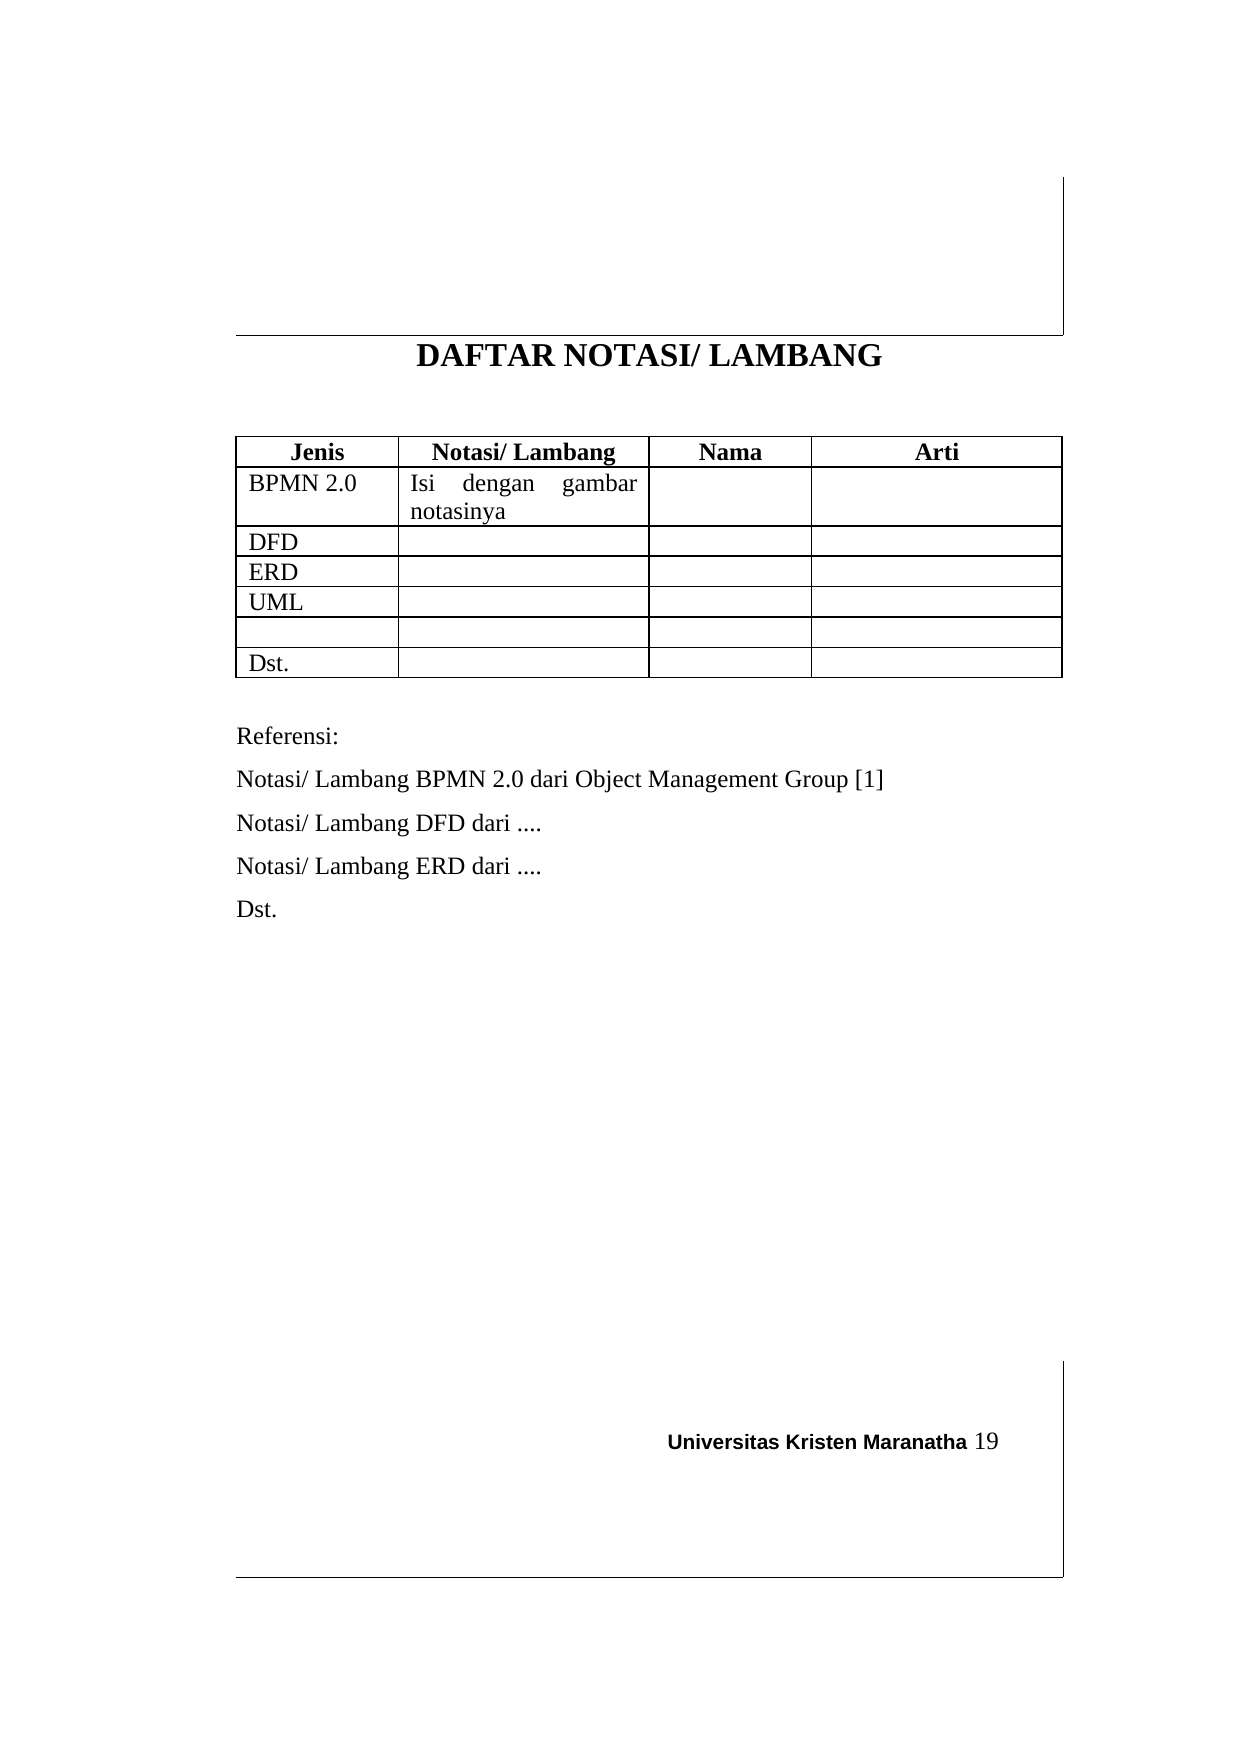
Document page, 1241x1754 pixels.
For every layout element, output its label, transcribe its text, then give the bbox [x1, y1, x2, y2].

table_cell [650, 468, 811, 525]
text Notasi/ Lambang DFD dari .... [236, 808, 1063, 836]
text Notasi/ Lambang BPMN 2.0 dari Object Management Group [1] [236, 764, 1063, 793]
table_cell BPMN 2.0 [237, 468, 398, 525]
table_cell [399, 587, 648, 616]
text Referensi: [236, 721, 1063, 750]
table_cell [399, 527, 648, 555]
table_cell [399, 648, 648, 677]
table_cell ERD [237, 557, 398, 586]
table_header Nama [650, 437, 811, 466]
table_cell [812, 557, 1061, 586]
table_cell [399, 557, 648, 586]
table_cell [812, 527, 1061, 555]
table_cell [650, 618, 811, 646]
table_header Notasi/ Lambang [399, 437, 648, 466]
table_cell [650, 648, 811, 677]
subtitle DAFTAR NOTASI/ LAMBANG [236, 335, 1063, 373]
table_cell [812, 468, 1061, 525]
text Notasi/ Lambang ERD dari .... [236, 851, 1063, 879]
table_cell [237, 618, 398, 646]
table_header Arti [812, 437, 1061, 466]
text Dst. [236, 894, 1063, 923]
table_cell [650, 587, 811, 616]
table_cell DFD [237, 527, 398, 555]
table_cell Isi dengan gambar notasinya [399, 468, 648, 525]
table_cell [812, 587, 1061, 616]
table_cell [812, 648, 1061, 677]
table_cell UML [237, 587, 398, 616]
table_header Jenis [237, 437, 398, 466]
table_cell [399, 618, 648, 646]
table_cell [650, 557, 811, 586]
table_cell [650, 527, 811, 555]
table_cell [812, 618, 1061, 646]
table_cell Dst. [237, 648, 398, 677]
